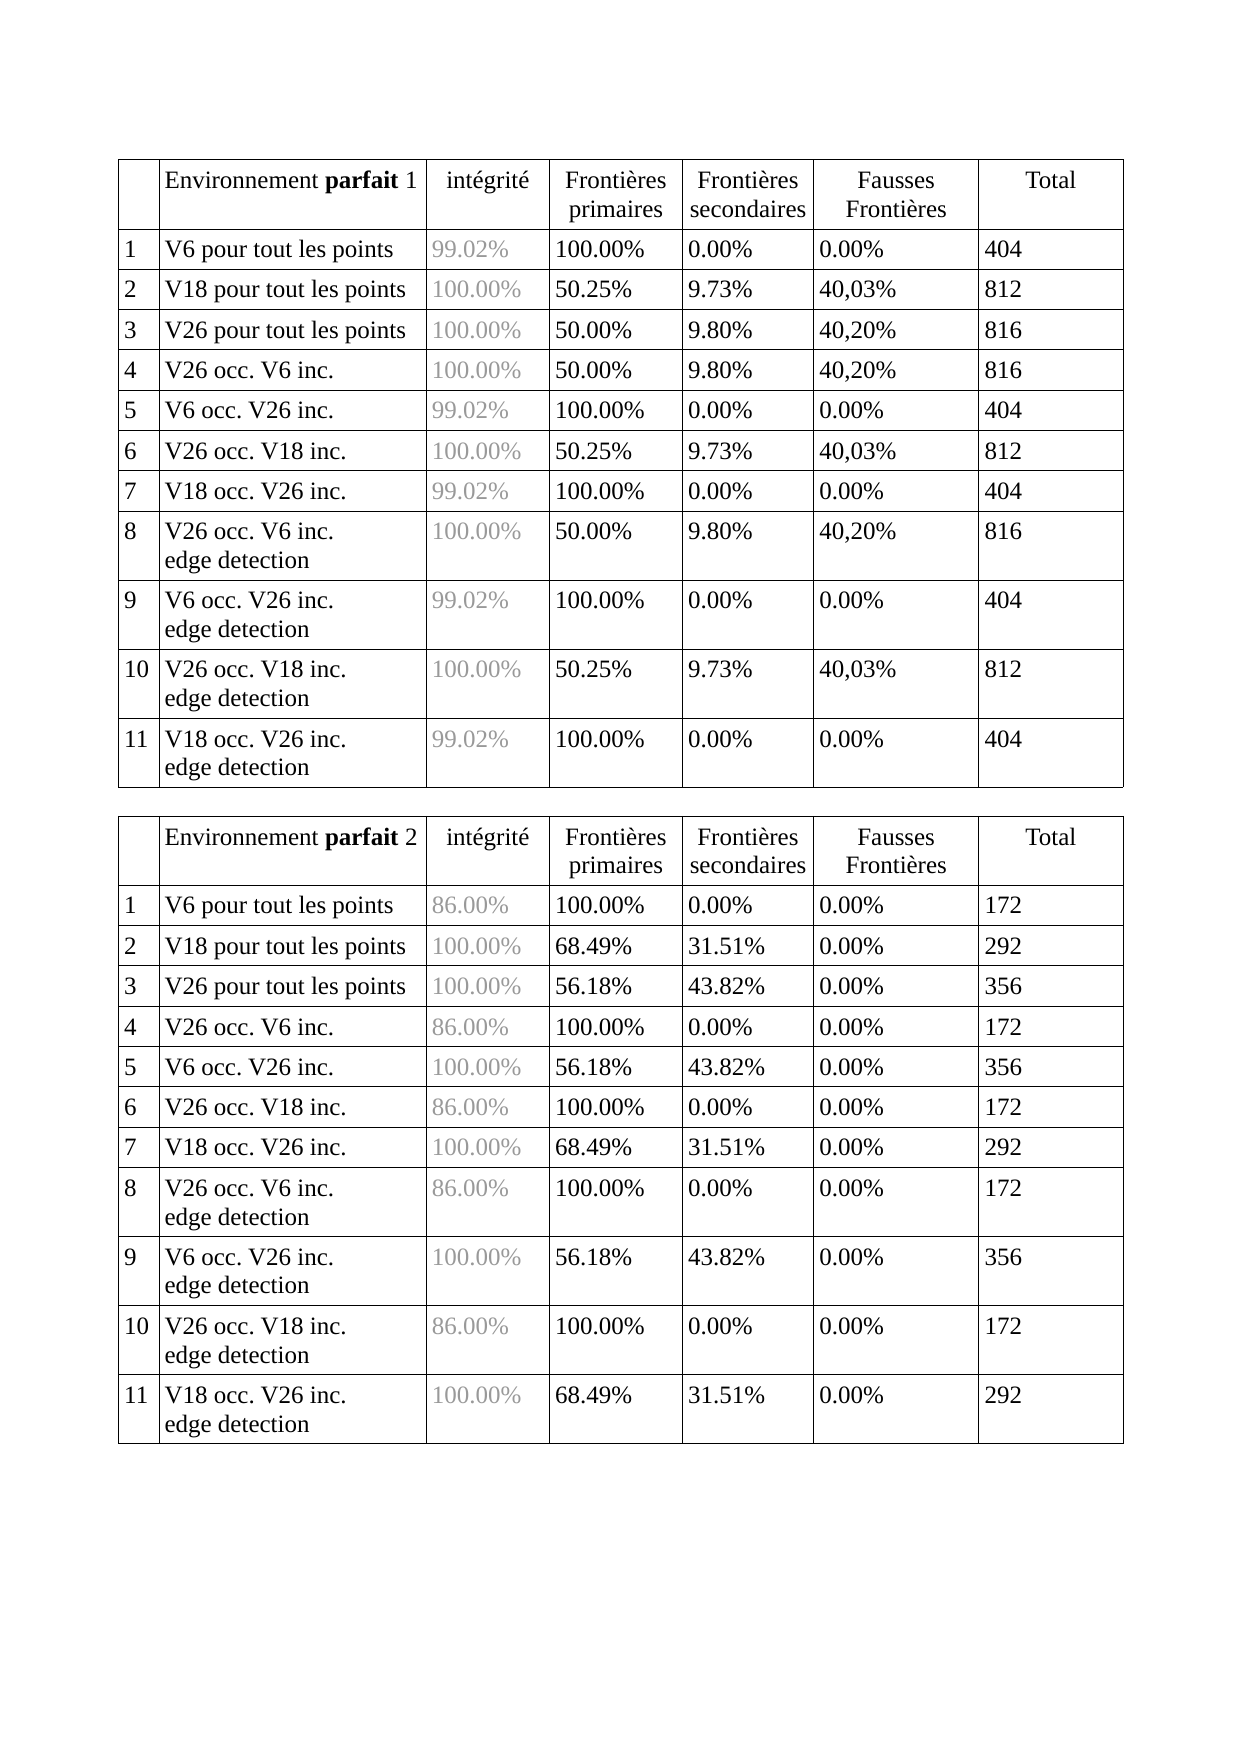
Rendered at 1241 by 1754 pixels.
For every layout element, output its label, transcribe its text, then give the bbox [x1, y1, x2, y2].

table_cell 56,18% [550, 1237, 682, 1305]
table_cell 100,00% [427, 926, 549, 965]
table_header Total [979, 817, 1123, 885]
table_cell 2 [119, 270, 159, 309]
table_header Fausses Frontières [814, 817, 978, 885]
table_header Environnement parfait 1 [160, 160, 426, 228]
table_header Frontières primaires [550, 817, 682, 885]
table_cell 10 [119, 650, 159, 718]
table_cell V6 occ. V26 inc. edge detection [160, 581, 426, 649]
table_cell 50,00% [550, 512, 682, 580]
table_cell 40,03% [814, 650, 978, 718]
table_cell V18 occ. V26 inc. edge detection [160, 1375, 426, 1443]
table_cell 50,25% [550, 270, 682, 309]
table_header [119, 160, 159, 228]
table_header Frontières secondaires [683, 817, 813, 885]
table_cell 50,25% [550, 431, 682, 470]
table_cell 100,00% [550, 581, 682, 649]
table_cell 172 [979, 886, 1123, 925]
table_cell 0,00% [683, 391, 813, 430]
table_cell V26 occ. V6 inc. edge detection [160, 1168, 426, 1236]
table_cell 100,00% [550, 1306, 682, 1374]
table_cell 99,02% [427, 230, 549, 269]
table_header Frontières primaires [550, 160, 682, 228]
table_cell 4 [119, 350, 159, 390]
table_cell 100,00% [427, 1047, 549, 1086]
table_cell 68,49% [550, 926, 682, 965]
table_cell 40,03% [814, 270, 978, 309]
table_cell V18 occ. V26 inc. edge detection [160, 719, 426, 787]
table_cell V26 occ. V6 inc. [160, 1007, 426, 1046]
table_cell 9,80% [683, 350, 813, 390]
table_cell 100,00% [427, 350, 549, 390]
table_cell 11 [119, 719, 159, 787]
table_cell 100,00% [550, 471, 682, 511]
table_cell 100,00% [550, 1007, 682, 1046]
table_cell 816 [979, 512, 1123, 580]
table_cell 0,00% [814, 1237, 978, 1305]
table_cell 100,00% [427, 650, 549, 718]
table_cell 172 [979, 1087, 1123, 1127]
table_cell 40,03% [814, 431, 978, 470]
table_cell 50,00% [550, 310, 682, 349]
table_cell 404 [979, 581, 1123, 649]
table_cell 9 [119, 1237, 159, 1305]
table_cell 404 [979, 230, 1123, 269]
table_cell 172 [979, 1306, 1123, 1374]
table_header intégrité [427, 160, 549, 228]
table_cell 11 [119, 1375, 159, 1443]
table_cell 816 [979, 350, 1123, 390]
table_header intégrité [427, 817, 549, 885]
table_cell 0,00% [814, 719, 978, 787]
table_cell V6 occ. V26 inc. [160, 1047, 426, 1086]
table_cell 8 [119, 1168, 159, 1236]
table_cell 9,80% [683, 310, 813, 349]
table_cell 31,51% [683, 1375, 813, 1443]
table_cell 0,00% [683, 471, 813, 511]
table_cell 0,00% [814, 471, 978, 511]
table_cell 9 [119, 581, 159, 649]
table_cell 100,00% [550, 230, 682, 269]
table_cell 172 [979, 1007, 1123, 1046]
table_cell V26 occ. V18 inc. [160, 1087, 426, 1127]
table_cell 356 [979, 1237, 1123, 1305]
table_cell 812 [979, 270, 1123, 309]
table_cell 7 [119, 471, 159, 511]
table_cell 292 [979, 1375, 1123, 1443]
table_cell 40,20% [814, 512, 978, 580]
table_cell 0,00% [683, 1087, 813, 1127]
table_cell 9,73% [683, 650, 813, 718]
table_cell 100,00% [550, 886, 682, 925]
table_cell 100,00% [427, 1375, 549, 1443]
table_cell 0,00% [814, 1047, 978, 1086]
table_cell V26 pour tout les points [160, 966, 426, 1006]
table_cell 86,00% [427, 1007, 549, 1046]
table_cell 0,00% [683, 719, 813, 787]
table_cell 68,49% [550, 1128, 682, 1167]
table_cell 0,00% [814, 1375, 978, 1443]
table_cell 9,73% [683, 270, 813, 309]
table_cell 404 [979, 719, 1123, 787]
table_cell 10 [119, 1306, 159, 1374]
table_cell 100,00% [550, 1087, 682, 1127]
table_cell 99,02% [427, 719, 549, 787]
table_cell 56,18% [550, 966, 682, 1006]
table_cell V26 occ. V6 inc. [160, 350, 426, 390]
table_cell 292 [979, 926, 1123, 965]
table_cell 5 [119, 391, 159, 430]
table_cell 6 [119, 431, 159, 470]
table_cell 0,00% [814, 966, 978, 1006]
table_cell 0,00% [814, 1128, 978, 1167]
table_cell 816 [979, 310, 1123, 349]
table_cell V26 occ. V18 inc. edge detection [160, 650, 426, 718]
table_cell 99,02% [427, 581, 549, 649]
table_cell 812 [979, 650, 1123, 718]
table_cell 0,00% [683, 581, 813, 649]
table_cell 43,82% [683, 1047, 813, 1086]
table_cell 292 [979, 1128, 1123, 1167]
table_cell 0,00% [814, 1168, 978, 1236]
table_cell 50,25% [550, 650, 682, 718]
table_cell 50,00% [550, 350, 682, 390]
table_cell 100,00% [427, 966, 549, 1006]
table_cell 43,82% [683, 1237, 813, 1305]
table_cell V6 occ. V26 inc. edge detection [160, 1237, 426, 1305]
table_cell 0,00% [814, 1306, 978, 1374]
table_cell V26 occ. V6 inc. edge detection [160, 512, 426, 580]
table_header Total [979, 160, 1123, 228]
table_cell 404 [979, 391, 1123, 430]
table_cell 100,00% [550, 719, 682, 787]
table_cell 31,51% [683, 1128, 813, 1167]
table_cell 99,02% [427, 471, 549, 511]
table_header Fausses Frontières [814, 160, 978, 228]
table_cell 40,20% [814, 350, 978, 390]
table_cell 0,00% [683, 1007, 813, 1046]
table_header Frontières secondaires [683, 160, 813, 228]
table_cell V6 occ. V26 inc. [160, 391, 426, 430]
table_cell 43,82% [683, 966, 813, 1006]
table_cell 0,00% [683, 1306, 813, 1374]
table_cell 56,18% [550, 1047, 682, 1086]
table_cell 100,00% [427, 1128, 549, 1167]
table_cell 0,00% [814, 581, 978, 649]
table_cell 100,00% [427, 270, 549, 309]
table_cell 404 [979, 471, 1123, 511]
table_cell 100,00% [427, 1237, 549, 1305]
table_cell 1 [119, 230, 159, 269]
table_cell V18 pour tout les points [160, 926, 426, 965]
table_cell V18 occ. V26 inc. [160, 1128, 426, 1167]
table_cell 5 [119, 1047, 159, 1086]
table_cell 100,00% [550, 391, 682, 430]
table_cell V18 pour tout les points [160, 270, 426, 309]
table_cell 1 [119, 886, 159, 925]
table_cell 0,00% [683, 886, 813, 925]
table_cell V6 pour tout les points [160, 886, 426, 925]
table_cell 68,49% [550, 1375, 682, 1443]
table_cell V26 pour tout les points [160, 310, 426, 349]
table_cell 31,51% [683, 926, 813, 965]
table_cell V26 occ. V18 inc. [160, 431, 426, 470]
table_cell 40,20% [814, 310, 978, 349]
table_cell 0,00% [814, 391, 978, 430]
table_cell 0,00% [814, 1007, 978, 1046]
table_cell 0,00% [683, 1168, 813, 1236]
table_cell 99,02% [427, 391, 549, 430]
table_cell 0,00% [814, 1087, 978, 1127]
table_cell 6 [119, 1087, 159, 1127]
table_header [119, 817, 159, 885]
table_cell 0,00% [814, 886, 978, 925]
table_cell 172 [979, 1168, 1123, 1236]
table_cell 7 [119, 1128, 159, 1167]
table_cell 9,80% [683, 512, 813, 580]
table_cell 86,00% [427, 1306, 549, 1374]
table_cell 2 [119, 926, 159, 965]
table_cell 100,00% [550, 1168, 682, 1236]
table_cell V26 occ. V18 inc. edge detection [160, 1306, 426, 1374]
table_cell 86,00% [427, 1087, 549, 1127]
table_cell 0,00% [683, 230, 813, 269]
table_header Environnement parfait 2 [160, 817, 426, 885]
table_cell 100,00% [427, 431, 549, 470]
table_cell 0,00% [814, 230, 978, 269]
table_cell 100,00% [427, 512, 549, 580]
table_cell 9,73% [683, 431, 813, 470]
table_cell 86,00% [427, 1168, 549, 1236]
table_cell 100,00% [427, 310, 549, 349]
table_cell 3 [119, 310, 159, 349]
table_cell 86,00% [427, 886, 549, 925]
table_cell 356 [979, 1047, 1123, 1086]
table_cell 0,00% [814, 926, 978, 965]
table_cell V18 occ. V26 inc. [160, 471, 426, 511]
table_cell V6 pour tout les points [160, 230, 426, 269]
table_cell 812 [979, 431, 1123, 470]
table_cell 3 [119, 966, 159, 1006]
table_cell 356 [979, 966, 1123, 1006]
table_cell 8 [119, 512, 159, 580]
table_cell 4 [119, 1007, 159, 1046]
